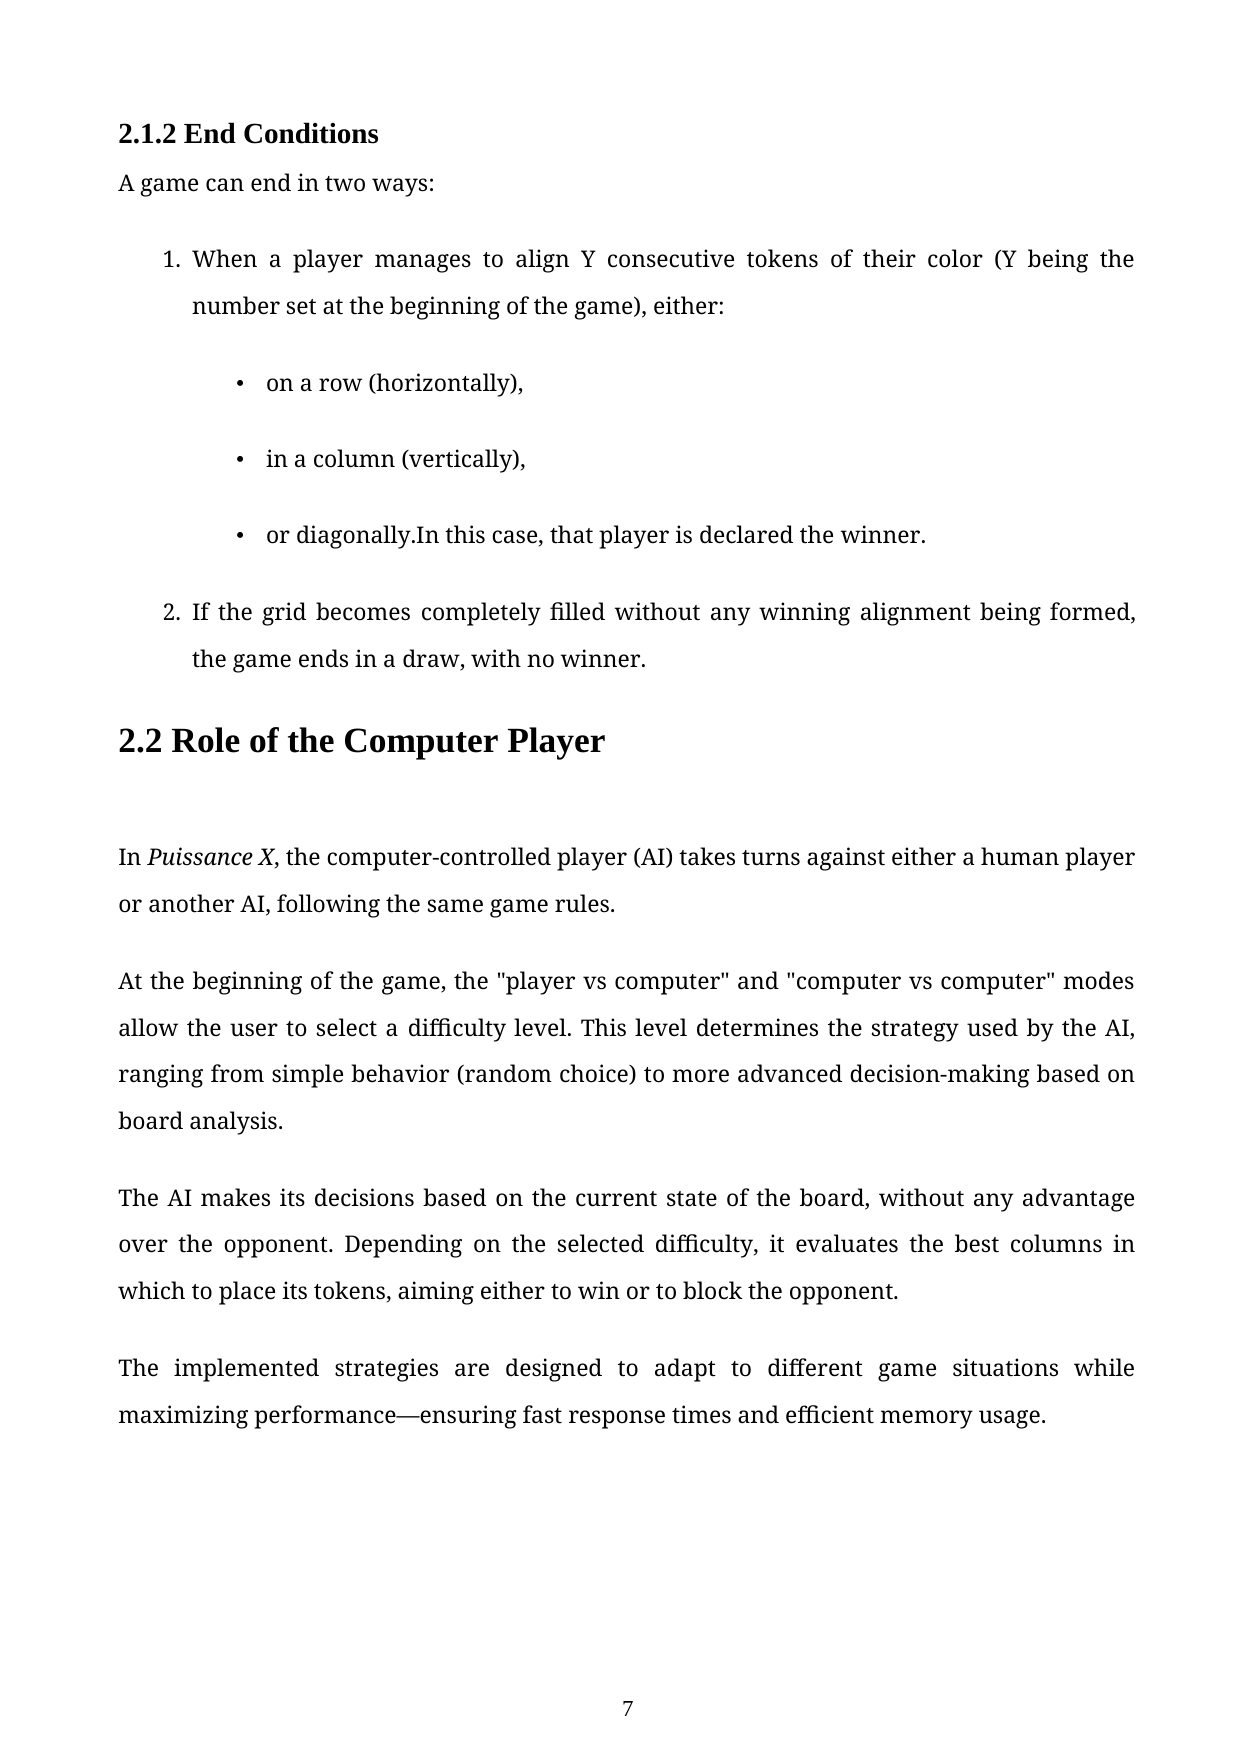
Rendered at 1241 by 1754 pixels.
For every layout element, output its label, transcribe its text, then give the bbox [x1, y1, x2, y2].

text A game can end in two ways: [118, 167, 1137, 198]
list If the grid becomes completely filled without any winning alignment being formed, the game ends in a draw, with no winner. [162, 596, 1137, 674]
text At the beginning of the game, the "player vs computer" and "computer vs computer" modes allow the user to select a difficulty level. This level determines the strategy used by the AI, ranging from simple behavior (random choice) to more advanced decision-making based on board analysis. [118, 964, 1137, 1136]
list on a row (horizontally), [236, 367, 1137, 398]
list in a column (vertically), [236, 443, 1137, 474]
text The implemented strategies are designed to adapt to different game situations while maximizing performance—ensuring fast response times and efficient memory usage. [118, 1352, 1137, 1430]
text In Puissance X, the computer-controlled player (AI) takes turns against either a human player or another AI, following the same game rules. [118, 841, 1137, 919]
list or diagonally.In this case, that player is declared the winner. [236, 519, 1137, 551]
subtitle 2.2 Role of the Computer Player [118, 719, 1137, 760]
subtitle 2.1.2 End Conditions [118, 117, 1137, 150]
list When a player manages to align Y consecutive tokens of their color (Y being the number set at the beginning of the game), either: [162, 243, 1137, 321]
text The AI makes its decisions based on the current state of the board, without any advantage over the opponent. Depending on the selected difficulty, it evaluates the best columns in which to place its tokens, aiming either to win or to block the opponent. [118, 1182, 1137, 1307]
